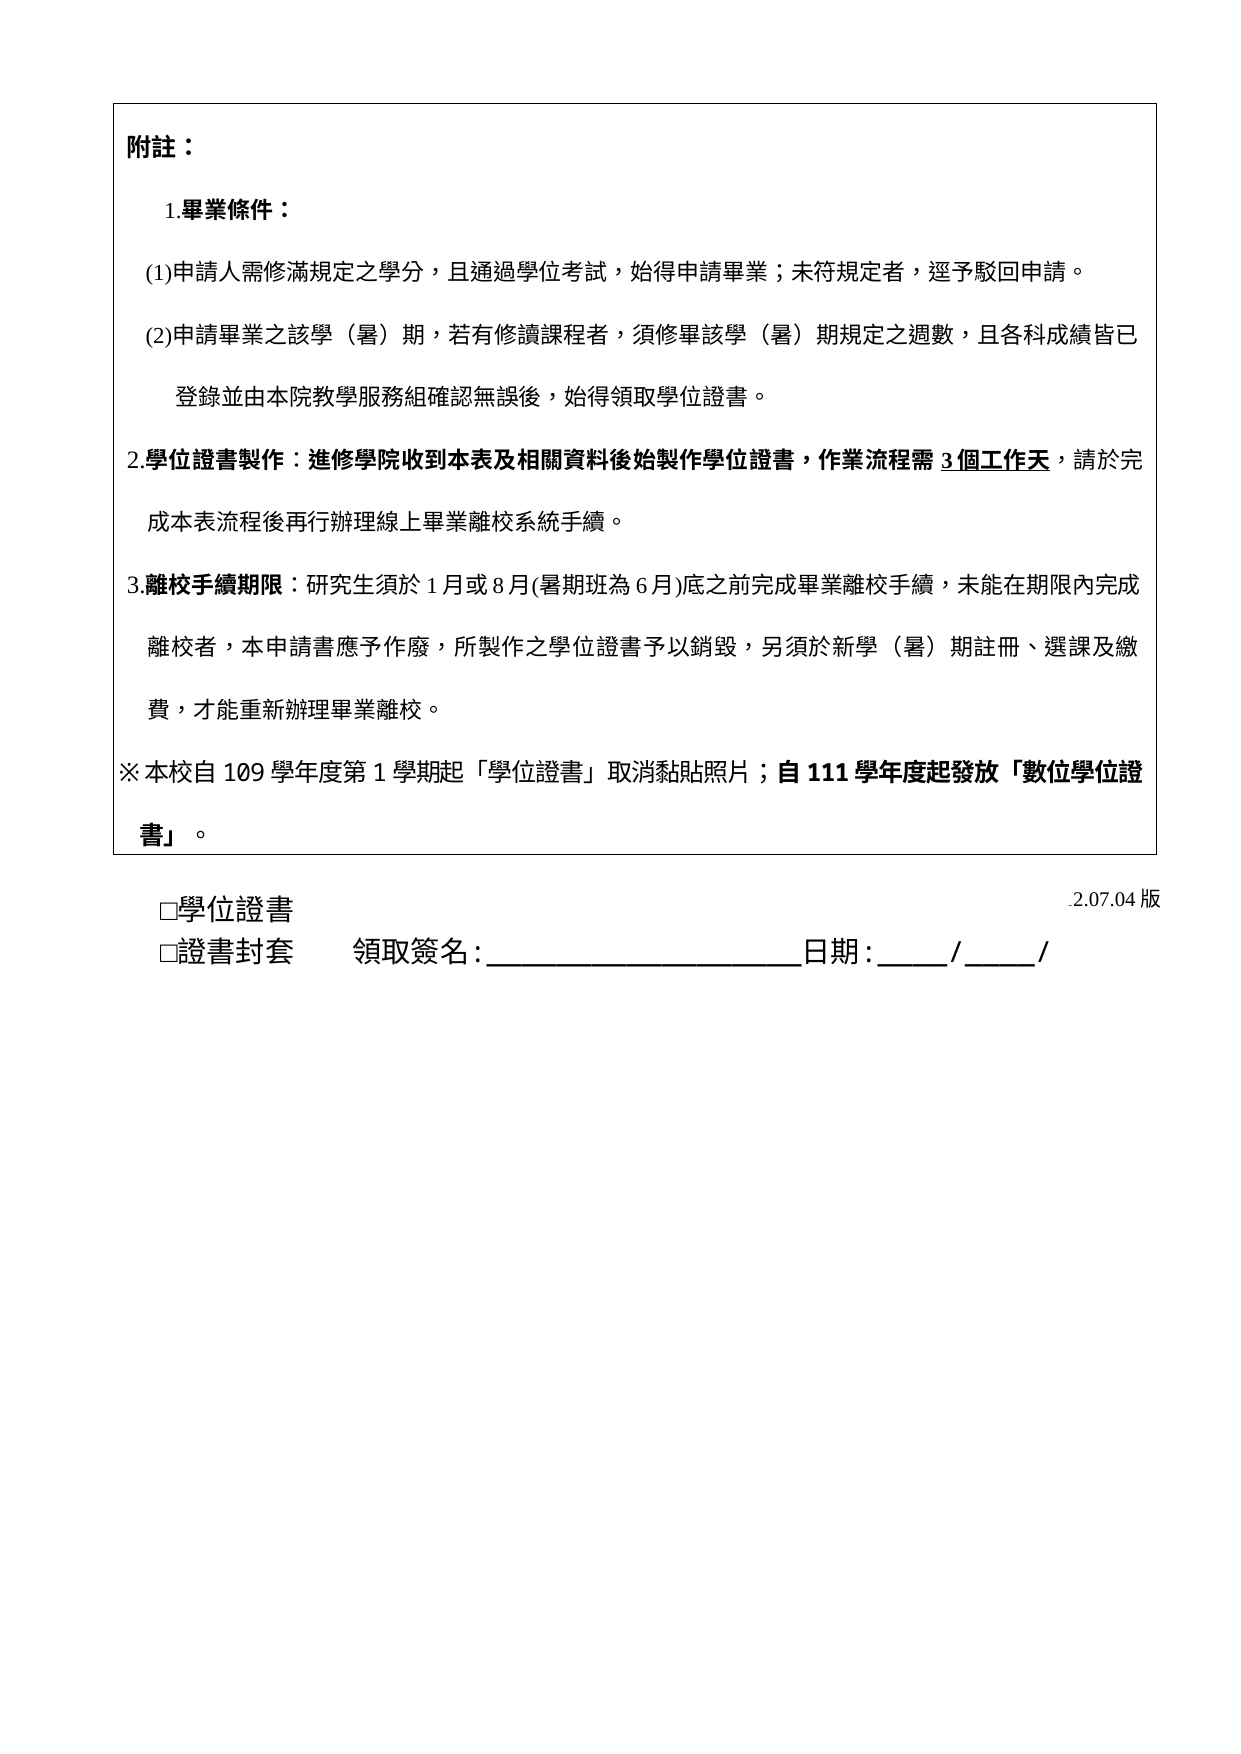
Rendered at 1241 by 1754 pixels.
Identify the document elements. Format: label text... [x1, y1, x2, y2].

table_cell 附註： 畢業條件： (1)申請人需修滿規定之學分，且通過學位考試，始得申請畢業；未符規定者，逕予駁回申請。 (2)申請畢業之該學（暑）期，若有修讀課程者，須修畢該學（暑）期規定之週數，且各科成績皆已登錄並由本院教學服務組確認無誤後，始得領取學位證書。 學位證書製作：進修學院收到本表及相關資料後始製作學位證書，作業流程需3個工作天，請於完成本表流程後再行辦理線上畢業離校系統手續。 離校手續期限：研究生須於1月或8月(暑期班為6月)底之前完成畢業離校手續，未能在期限內完成離校者，本申請書應予作廢，所製作之學位證書予以銷毀，另須於新學（暑）期註冊、選課及繳費，才能重新辦理畢業離校。 ※本校自109學年度第1學期起「學位證書」取消黏貼照片；自111學年度起發放「數位學位證書」。 [114, 104, 1156, 854]
text 112.07.04版 [103, 855, 1160, 971]
text □學位證書 [160, 886, 1054, 929]
text □證書封套 領取簽名:__________________日期:____/____/____ [160, 929, 1054, 964]
